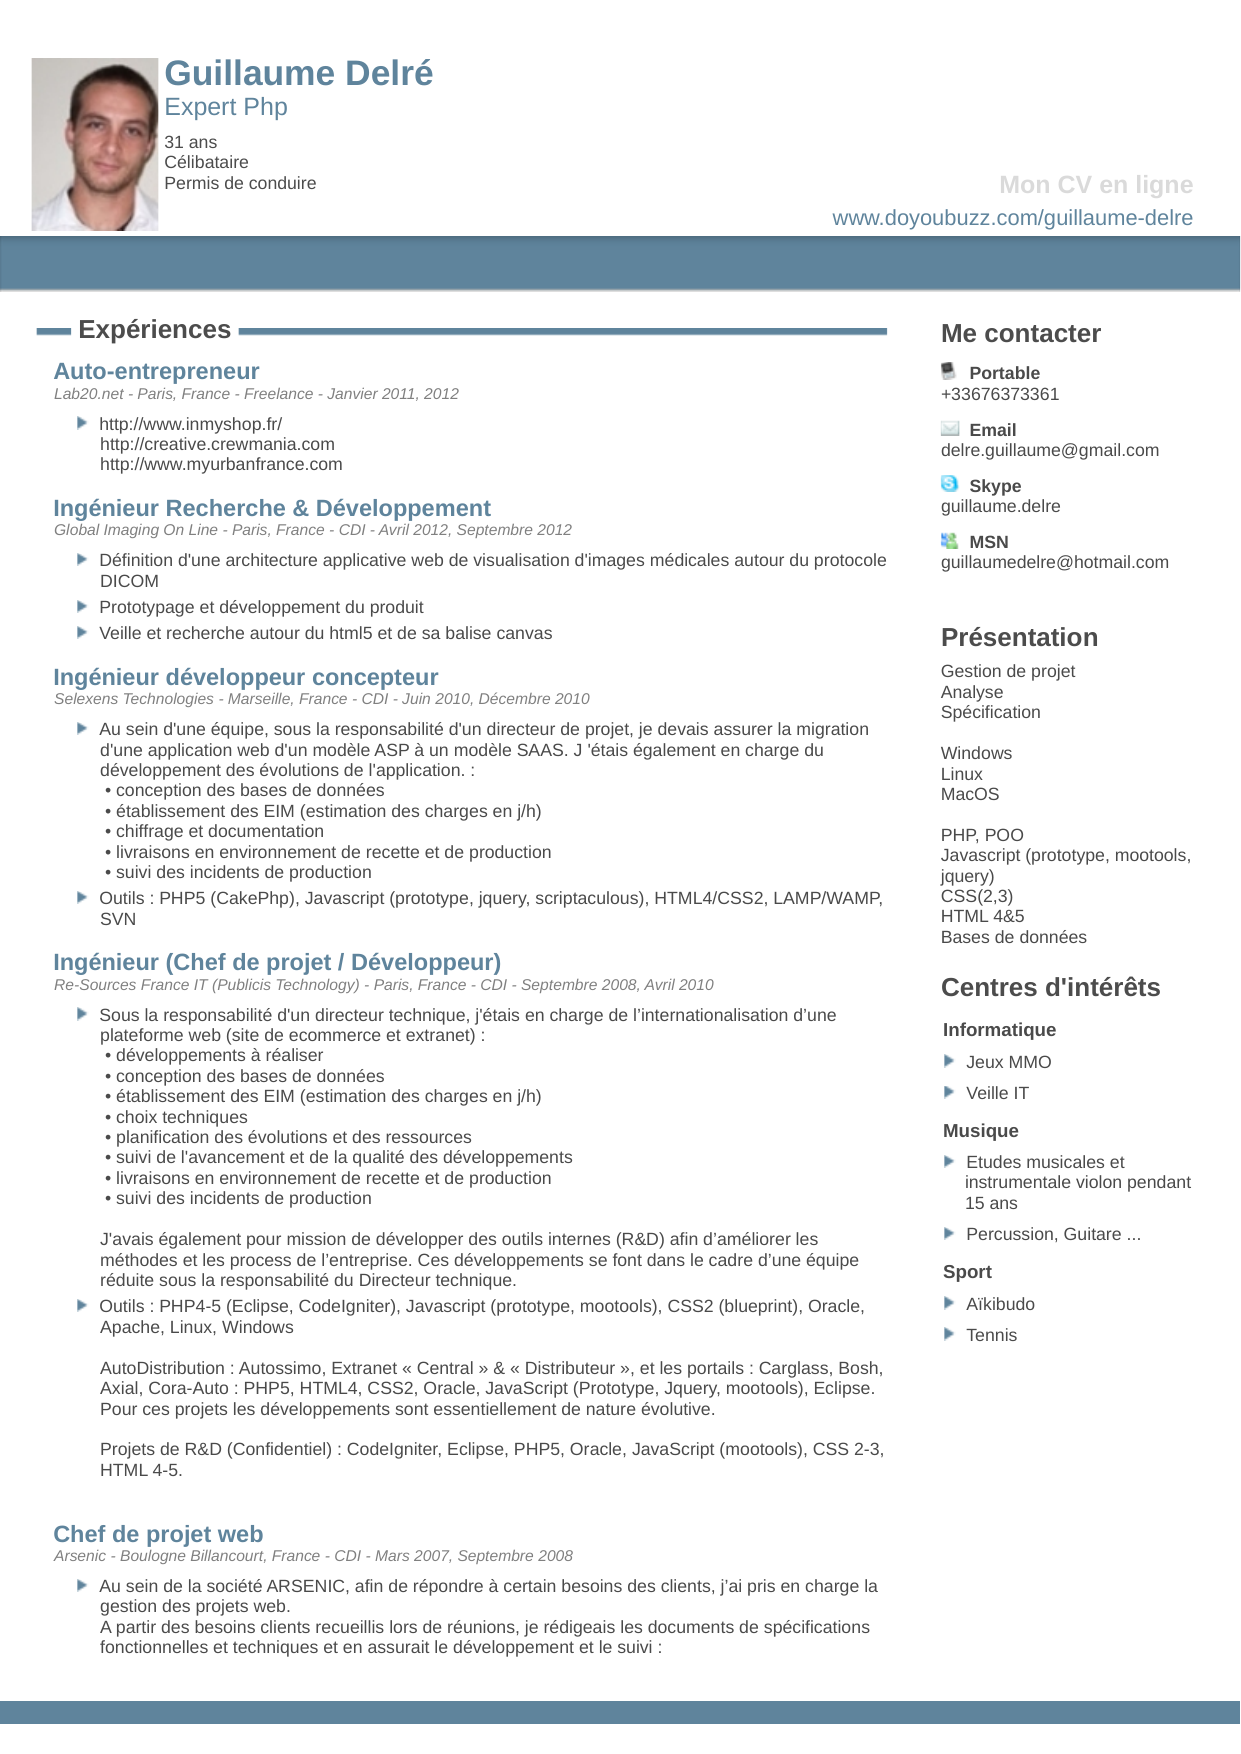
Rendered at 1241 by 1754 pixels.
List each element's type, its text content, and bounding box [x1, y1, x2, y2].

picture [77, 891, 100, 904]
picture [77, 553, 100, 566]
table_cell 31 ans Célibataire Permis de conduire [159, 126, 653, 236]
picture [940, 418, 960, 436]
table_header Guillaume Delré Expert Php [159, 53, 1199, 126]
picture [940, 531, 960, 549]
picture [944, 1155, 967, 1168]
picture [77, 416, 100, 430]
table_header Expériences Auto-entrepreneur Lab20.net - Paris, France - Freelance - Janvier 2011, 2012 http://www.inmyshop.fr/ http://creative.crewmania.com http://www.myurbanfrance.com Ingénieur Recherche & Développement Global Imaging On Line - Paris, France - CDI - Avril 2012, Septembre 2012 Définition d'une architecture applicative web de visualisation d'images médicales autour du protocole DICOM Prototypage et développement du produit Veille et recherche autour du html5 et de sa balise canvas Ingénieur développeur concepteur Selexens Technologies - Marseille, France - CDI - Juin 2010, Décembre 2010 Au sein d'une équipe, sous la responsabilité d'un directeur de projet, je devais assurer la migration d'une application web d'un modèle ASP à un modèle SAAS. J 'étais également en charge du développement des évolutions de l'application. : • conception des bases de données • établissement des EIM (estimation des charges en j/h) • chiffrage et documentation • livraisons en environnement de recette et de production • suivi des incidents de production Outils : PHP5 (CakePhp), Javascript (prototype, jquery, scriptaculous), HTML4/CSS2, LAMP/WAMP, SVN Ingénieur (Chef de projet / Développeur) Re-Sources France IT (Publicis Technology) - Paris, France - CDI - Septembre 2008, Avril 2010 Sous la responsabilité d'un directeur technique, j'étais en charge de l’internationalisation d’une plateforme web (site de ecommerce et extranet) : • développements à réaliser • conception des bases de données • établissement des EIM (estimation des charges en j/h) • choix techniques • planification des évolutions et des ressources • suivi de l'avancement et de la qualité des développements • livraisons en environnement de recette et de production • suivi des incidents de production J'avais également pour mission de développer des outils internes (R&D) afin d’améliorer les méthodes et les process de l’entreprise. Ces développements se font dans le cadre d’une équipe réduite sous la responsabilité du Directeur technique. Outils : PHP4-5 (Eclipse, CodeIgniter), Javascript (prototype, mootools), CSS2 (blueprint), Oracle, Apache, Linux, Windows AutoDistribution : Autossimo, Extranet « Central » & « Distributeur », et les portails : Carglass, Bosh, Axial, Cora-Auto : PHP5, HTML4, CSS2, Oracle, JavaScript (Prototype, Jquery, mootools), Eclipse. Pour ces projets les développements sont essentiellement de nature évolutive. Projets de R&D (Confidentiel) : CodeIgniter, Eclipse, PHP5, Oracle, JavaScript (mootools), CSS 2-3, HTML 4-5. Chef de projet web Arsenic - Boulogne Billancourt, France - CDI - Mars 2007, Septembre 2008 Au sein de la société ARSENIC, afin de répondre à certain besoins des clients, j’ai pris en charge la gestion des projets web. A partir des besoins clients recueillis lors de réunions, je rédigeais les documents de spécifications fonctionnelles et techniques et en assurait le développement et le suivi : [0, 298, 935, 1663]
picture [238, 328, 888, 339]
picture [0, 236, 1241, 292]
picture [77, 600, 100, 613]
table_header Me contacter Portable +33676373361 Email delre.guillaume@gmail.com Skype guillaume.delre MSN guillaumedelre@hotmail.com Présentation Gestion de projet Analyse Spécification Windows Linux MacOS PHP, POO Javascript (prototype, mootools, jquery) CSS(2,3) HTML 4&5 Bases de données Centres d'intérêts Informatique Jeux MMO Veille IT Musique Etudes musicales et instrumentale violon pendant 15 ans Percussion, Guitare ... Sport Aïkibudo Tennis [935, 298, 1240, 1663]
picture [944, 1086, 967, 1099]
picture [940, 475, 960, 492]
picture [77, 626, 100, 639]
table_header [26, 53, 158, 236]
picture [36, 328, 72, 339]
picture [31, 58, 159, 231]
picture [944, 1054, 967, 1068]
picture [940, 362, 960, 380]
picture [77, 1299, 100, 1312]
picture [77, 722, 100, 735]
picture [944, 1327, 967, 1341]
picture [944, 1296, 967, 1310]
picture [944, 1227, 967, 1240]
picture [77, 1579, 100, 1592]
picture [77, 1007, 100, 1021]
table_cell Mon CV en ligne www.doyoubuzz.com/guillaume-delre [653, 126, 1199, 236]
